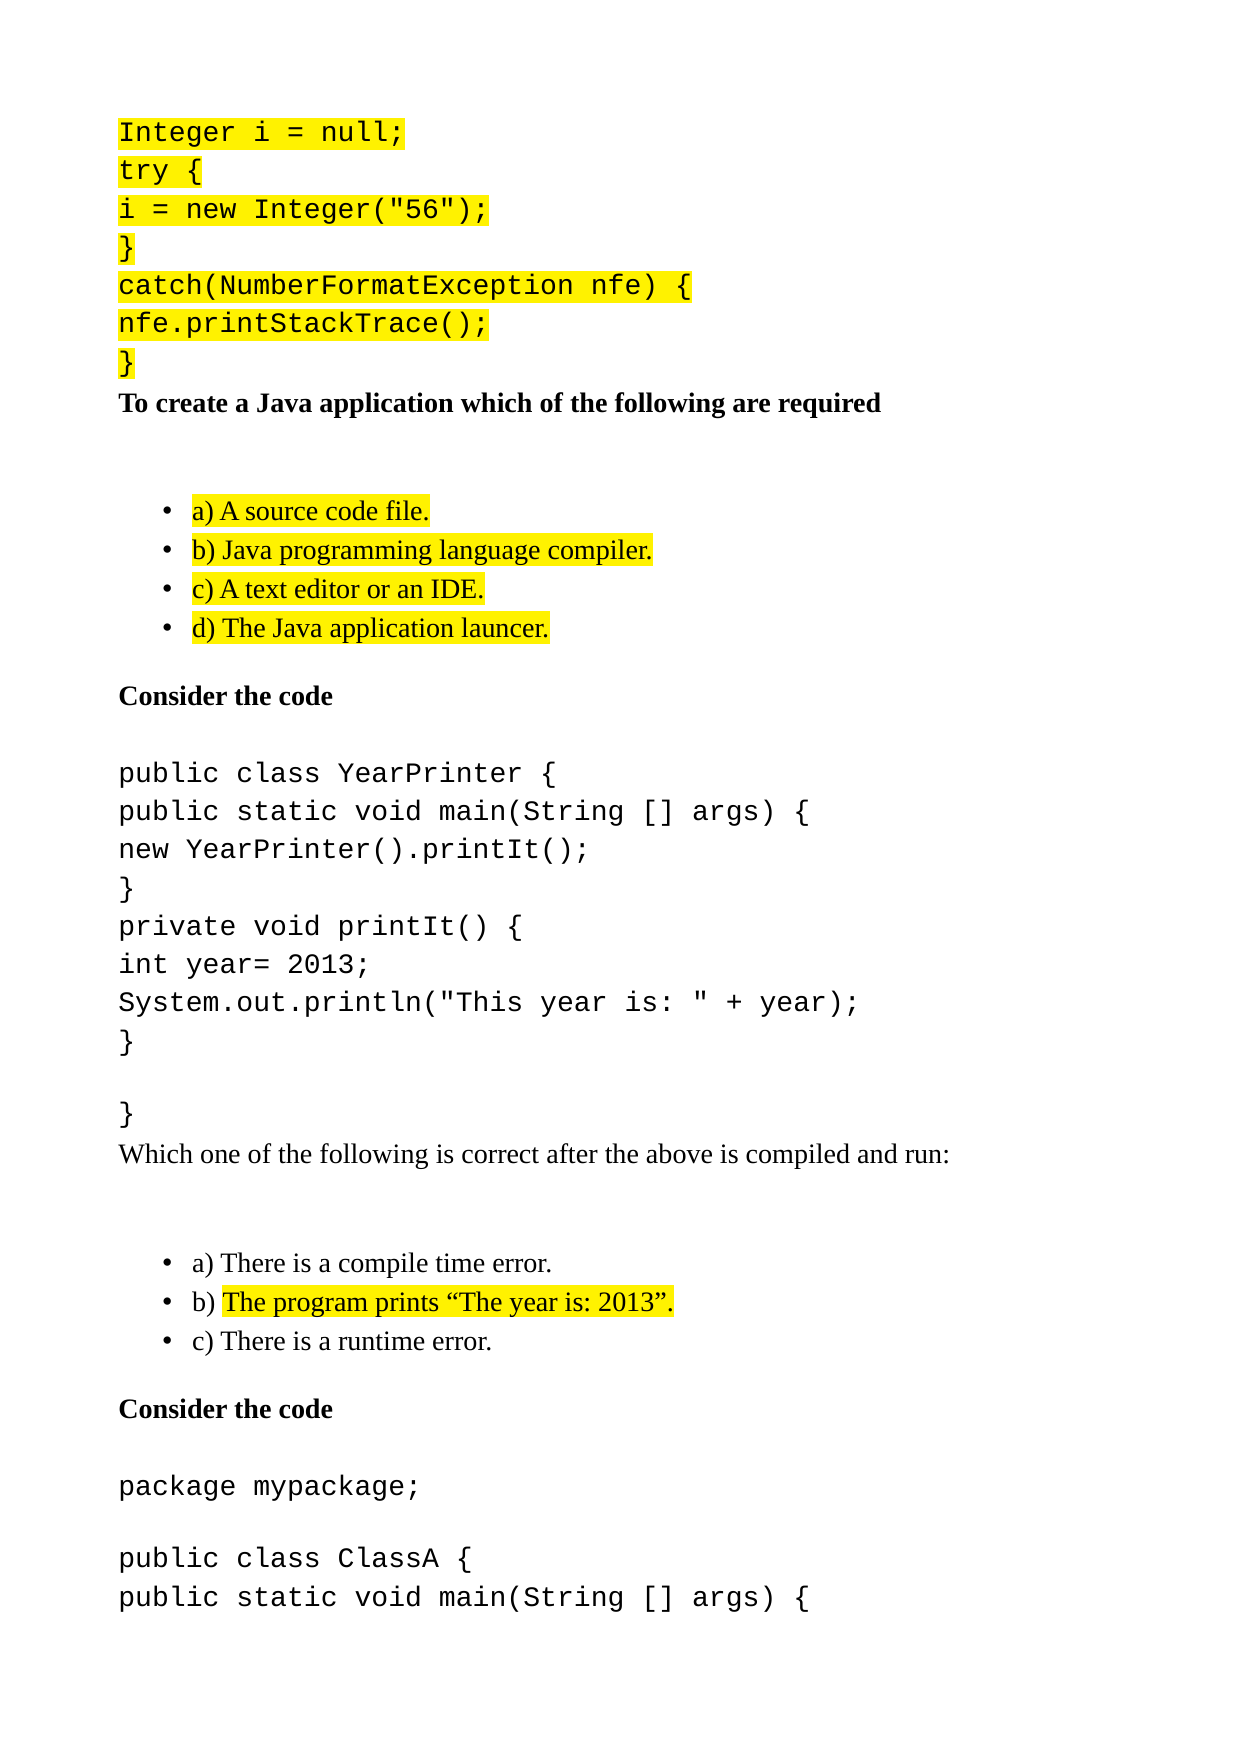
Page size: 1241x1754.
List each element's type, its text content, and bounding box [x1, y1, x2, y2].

text nfe.printStackTrace(); [118, 309, 1122, 341]
text public static void main(String [] args) { [118, 1582, 1122, 1614]
text new YearPrinter().printIt(); [118, 835, 1122, 867]
list a) There is a compile time error. [162, 1246, 1122, 1278]
text catch(NumberFormatException nfe) { [118, 271, 1122, 303]
text int year= 2013; [118, 950, 1122, 982]
list b) The program prints “The year is: 2013”. [162, 1285, 1122, 1317]
text } [118, 347, 1122, 379]
text package mypackage; [118, 1472, 1122, 1503]
text } [118, 1026, 1122, 1058]
text } [118, 233, 1122, 265]
text try { [118, 156, 1122, 188]
text } [118, 1099, 1122, 1131]
list c) A text editor or an IDE. [162, 572, 1122, 605]
list b) Java programming language compiler. [162, 533, 1122, 566]
text System.out.println("This year is: " + year); [118, 988, 1122, 1020]
list d) The Java application launcer. [162, 611, 1122, 644]
text Consider the code [118, 1392, 1122, 1424]
text public class YearPrinter { [118, 759, 1122, 791]
list c) There is a runtime error. [162, 1324, 1122, 1356]
text Which one of the following is correct after the above is compiled and run: [118, 1137, 1122, 1170]
text } [118, 873, 1122, 905]
text Integer i = null; [118, 118, 1122, 150]
text Consider the code [118, 679, 1122, 712]
text To create a Java application which of the following are required [118, 386, 1122, 418]
text i = new Integer("56"); [118, 194, 1122, 226]
text public class ClassA { [118, 1544, 1122, 1576]
text public static void main(String [] args) { [118, 797, 1122, 829]
text private void printIt() { [118, 912, 1122, 944]
list a) A source code file. [162, 494, 1122, 527]
